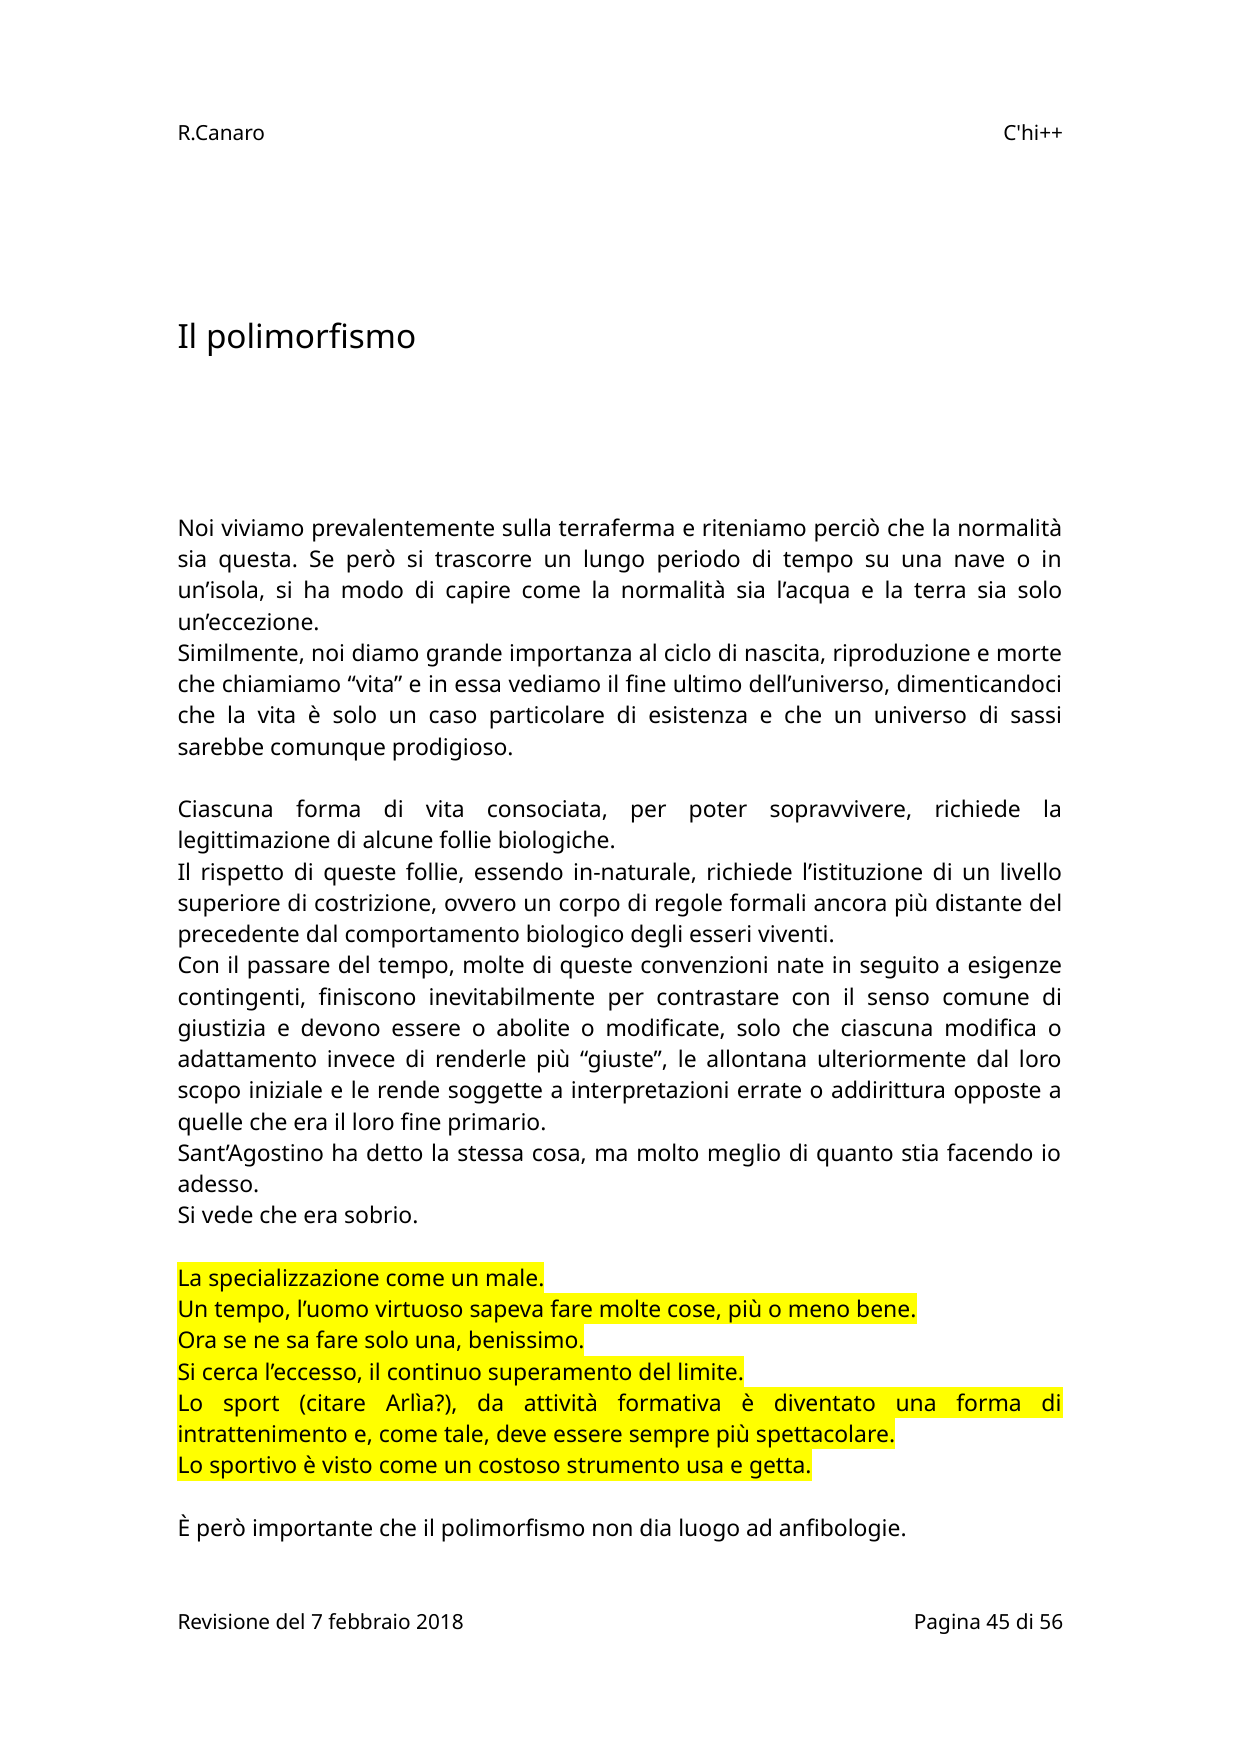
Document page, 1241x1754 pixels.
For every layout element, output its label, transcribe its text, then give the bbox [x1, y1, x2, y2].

text Si vede che era sobrio. [177, 1199, 1063, 1231]
text Ora se ne sa fare solo una, benissimo. [177, 1324, 1063, 1356]
text Il rispetto di queste follie, essendo in-naturale, richiede l’istituzione di un livello superiore di costrizione, ovvero un corpo di regole formali ancora più distante del precedente dal comportamento biologico degli esseri viventi. [177, 856, 1063, 949]
text Noi viviamo prevalentemente sulla terraferma e riteniamo perciò che la normalità sia questa. Se però si trascorre un lungo periodo di tempo su una nave o in un’isola, si ha modo di capire come la normalità sia l’acqua e la terra sia solo un’eccezione. [177, 512, 1063, 637]
text Sant’Agostino ha detto la stessa cosa, ma molto meglio di quanto stia facendo io adesso. [177, 1137, 1063, 1199]
text Similmente, noi diamo grande importanza al ciclo di nascita, riproduzione e morte che chiamiamo “vita” e in essa vediamo il fine ultimo dell’universo, dimenticandoci che la vita è solo un caso particolare di esistenza e che un universo di sassi sarebbe comunque prodigioso. [177, 637, 1063, 762]
text Si cerca l’eccesso, il continuo superamento del limite. [177, 1356, 1063, 1387]
text Un tempo, l’uomo virtuoso sapeva fare molte cose, più o meno bene. [177, 1293, 1063, 1324]
text La specializzazione come un male. [177, 1262, 1063, 1293]
subtitle Il polimorfismo [177, 313, 1063, 358]
text Ciascuna forma di vita consociata, per poter sopravvivere, richiede la legittimazione di alcune follie biologiche. [177, 793, 1063, 856]
text Lo sport (citare Arlìa?), da attività formativa è diventato una forma di intrattenimento e, come tale, deve essere sempre più spettacolare. [177, 1387, 1063, 1449]
text Con il passare del tempo, molte di queste convenzioni nate in seguito a esigenze contingenti, finiscono inevitabilmente per contrastare con il senso comune di giustizia e devono essere o abolite o modificate, solo che ciascuna modifica o adattamento invece di renderle più “giuste”, le allontana ulteriormente dal loro scopo iniziale e le rende soggette a interpretazioni errate o addirittura opposte a quelle che era il loro fine primario. [177, 949, 1063, 1137]
text È però importante che il polimorfismo non dia luogo ad anfibologie. [177, 1512, 1063, 1543]
text Lo sportivo è visto come un costoso strumento usa e getta. [177, 1449, 1063, 1481]
